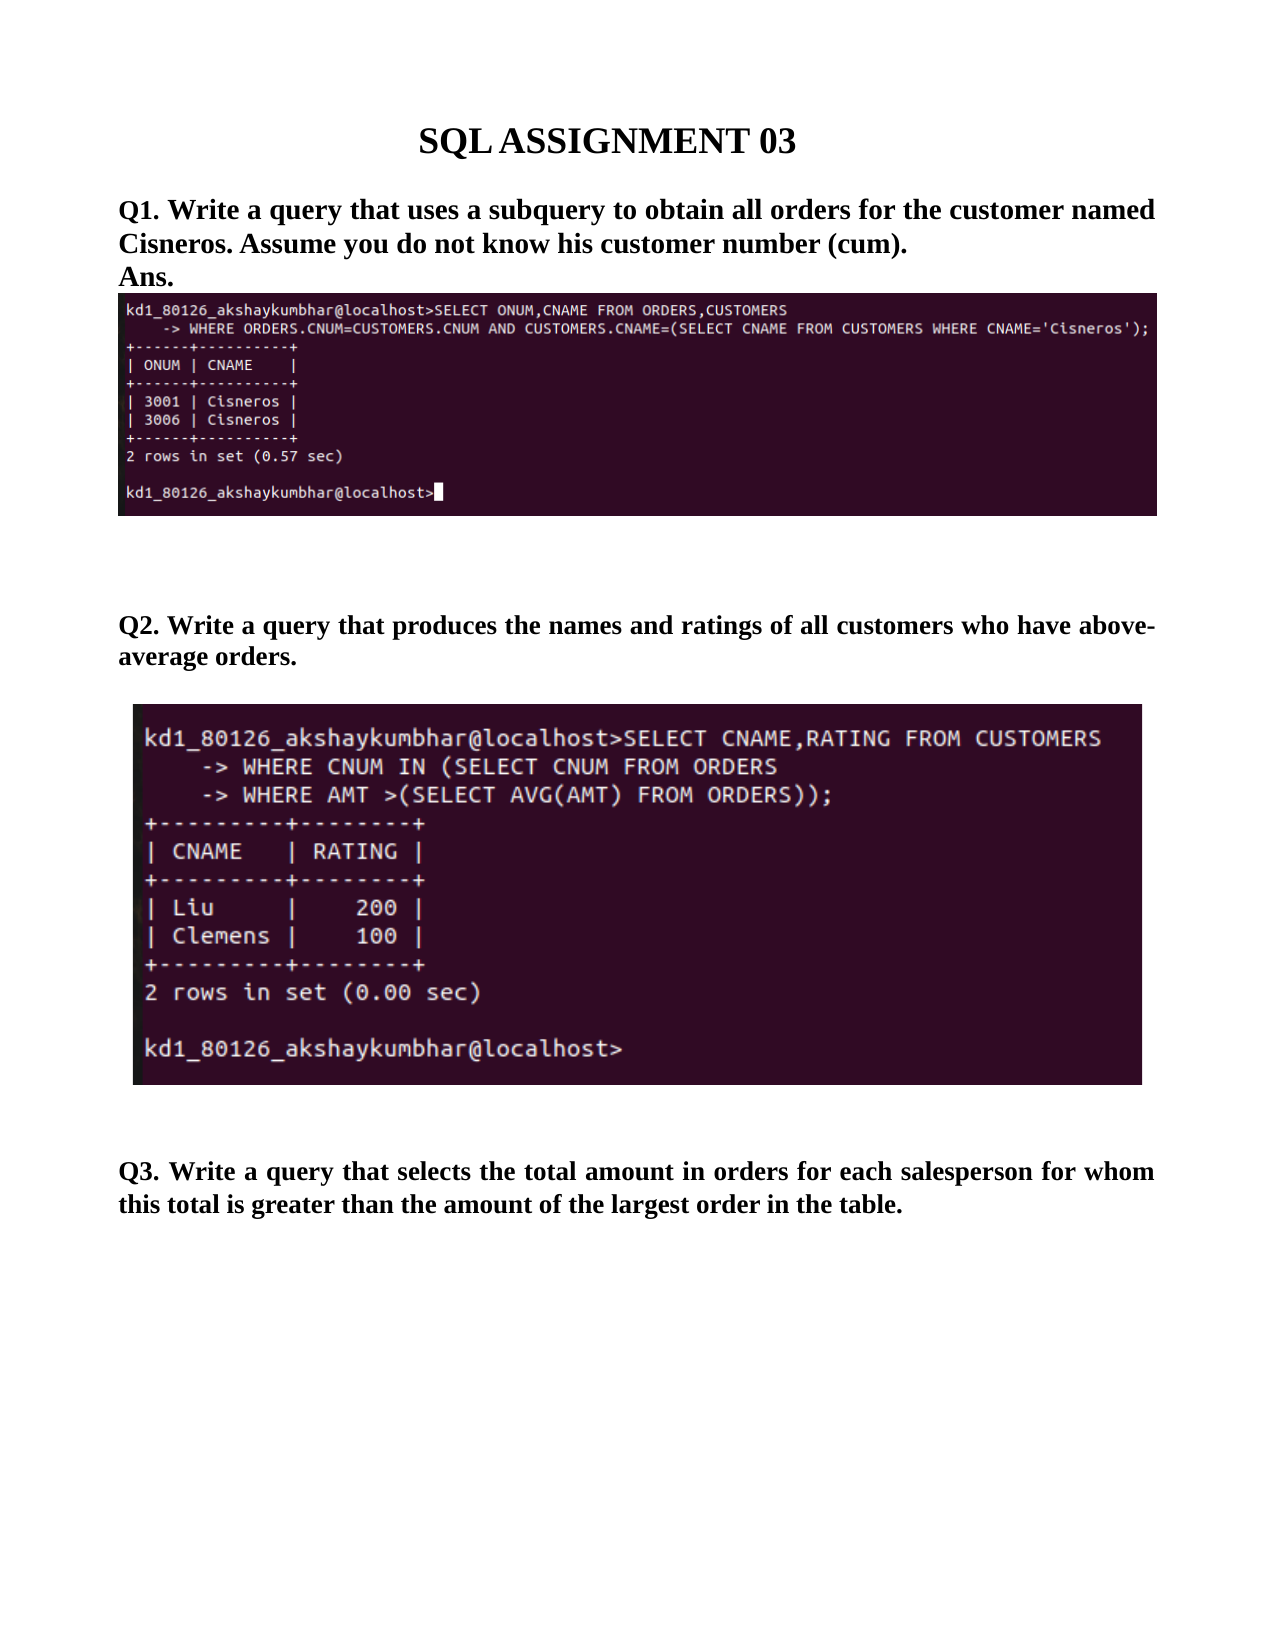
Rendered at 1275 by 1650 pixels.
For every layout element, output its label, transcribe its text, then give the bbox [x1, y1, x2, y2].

picture [132, 704, 1143, 1085]
text Q1. Write a query that uses a subquery to obtain all orders for the customer named Cisneros. Assume you do not know his customer number (cum). [118, 192, 1157, 259]
picture [118, 293, 1157, 516]
text Ans. [118, 259, 1157, 293]
text Q2. Write a query that produces the names and ratings of all customers who have above-average orders. [118, 609, 1157, 671]
text Q3. Write a query that selects the total amount in orders for each salesperson for whom this total is greater than the amount of the largest order in the table. [118, 1151, 1157, 1219]
text SQL ASSIGNMENT 03 [118, 118, 1157, 161]
